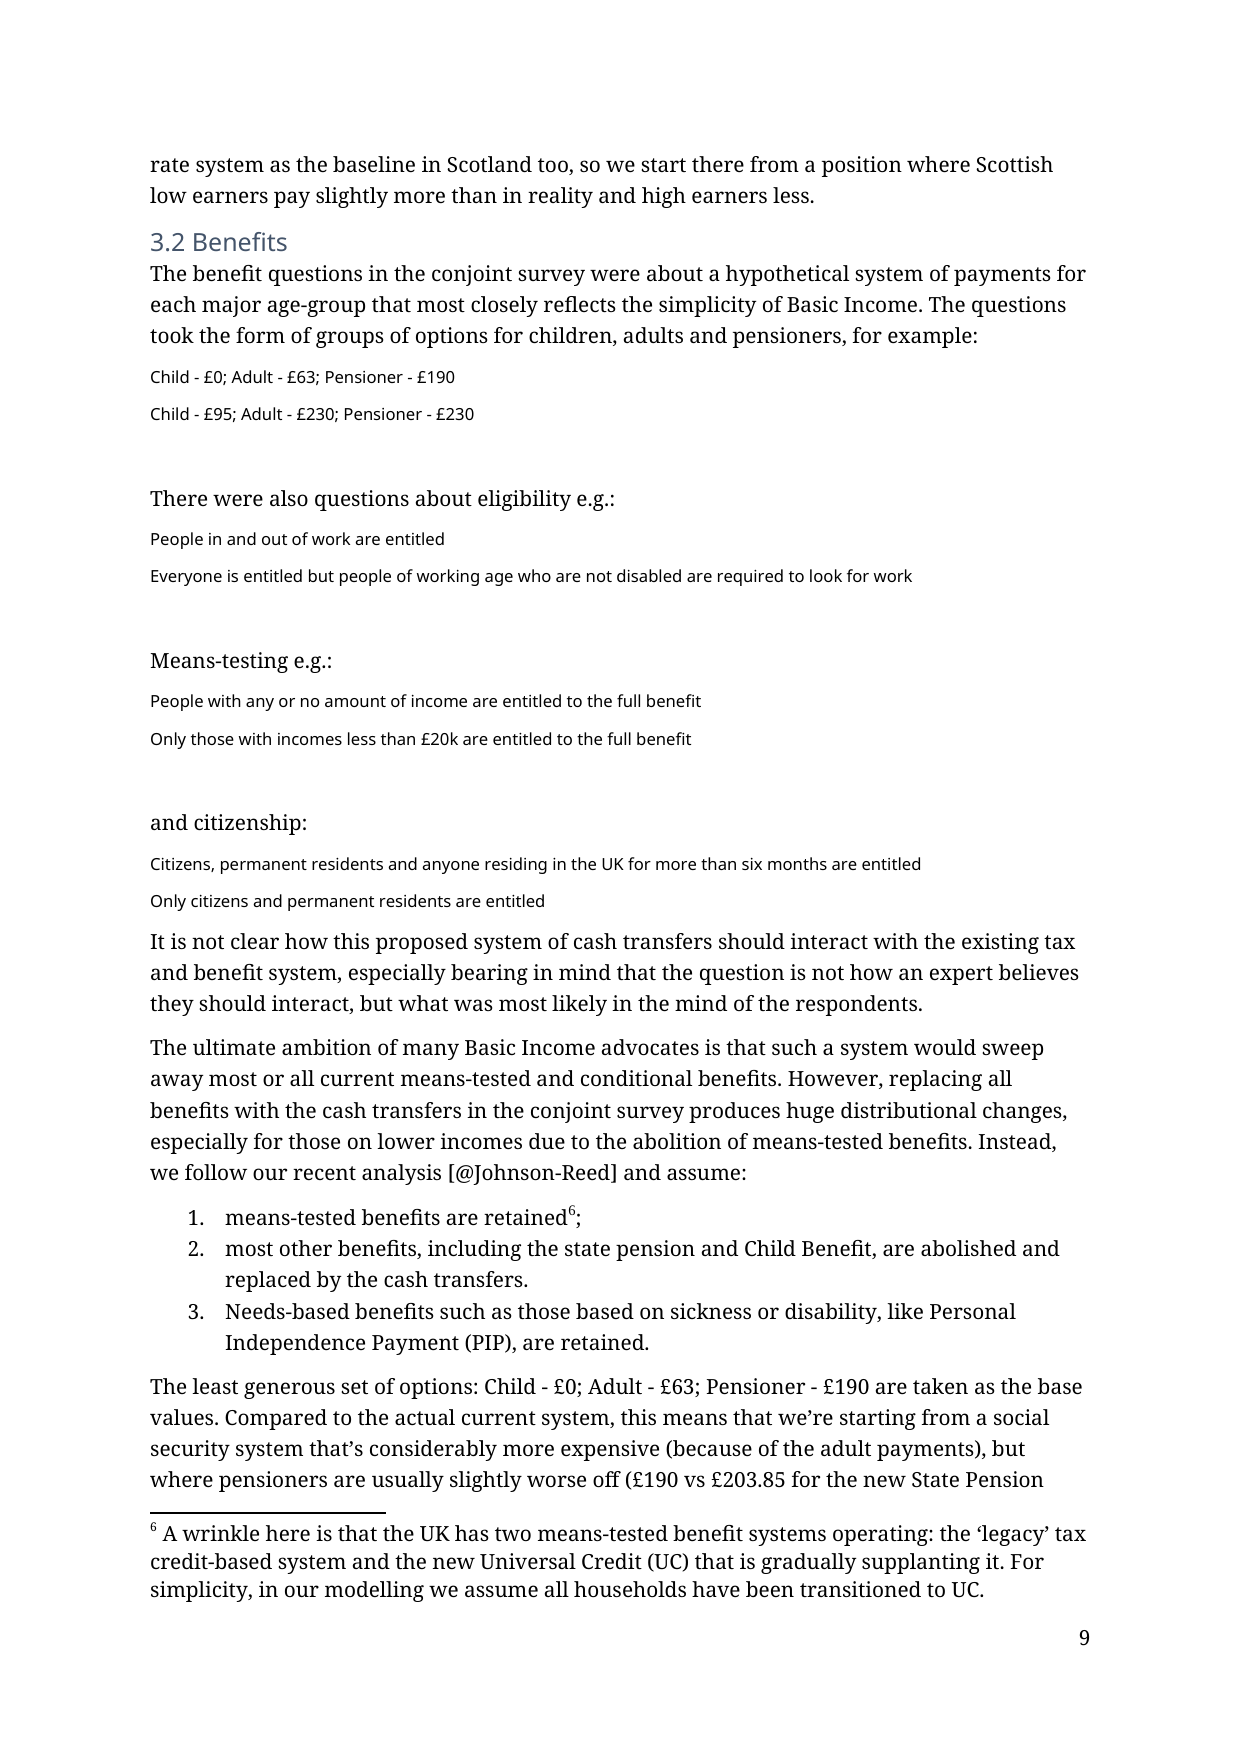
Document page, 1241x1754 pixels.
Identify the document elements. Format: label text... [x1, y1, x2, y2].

text Everyone is entitled but people of working age who are not disabled are required to look for work [150, 565, 1090, 588]
text The benefit questions in the conjoint survey were about a hypothetical system of payments for each major age-group that most closely reflects the simplicity of Basic Income. The questions took the form of groups of options for children, adults and pensioners, for example: [150, 259, 1090, 350]
text Only those with incomes less than £20k are entitled to the full benefit [150, 727, 1090, 750]
list means-tested benefits are retained; [187, 1202, 1090, 1231]
text The least generous set of options: Child - £0; Adult - £63; Pensioner - £190 are taken as the base values. Compared to the actual current system, this means that we’re starting from a social security system that’s considerably more expensive (because of the adult payments), but where pensioners are usually slightly worse off (£190 vs £203.85 for the new State Pension [150, 1372, 1090, 1494]
text People in and out of work are entitled [150, 528, 1090, 550]
list most other benefits, including the state pension and Child Benefit, are abolished and replaced by the cash transfers. [187, 1234, 1090, 1294]
subtitle 3.2 Benefits [150, 225, 1090, 259]
text Child - £95; Adult - £230; Pensioner - £230 [150, 403, 1090, 425]
list A wrinkle here is that the UK has two means-tested benefit systems operating: the ‘legacy’ tax credit-based system and the new Universal Credit (UC) that is gradually supplanting it. For simplicity, in our modelling we assume all households have been transitioned to UC. [150, 1519, 1090, 1604]
text Citizens, permanent residents and anyone residing in the UK for more than six months are entitled [150, 852, 1090, 875]
text Only citizens and permanent residents are entitled [150, 889, 1090, 912]
text There were also questions about eligibility e.g.: [150, 484, 1090, 512]
text rate system as the baseline in Scotland too, so we start there from a position where Scottish low earners pay slightly more than in reality and high earners less. [150, 150, 1090, 210]
text Means-testing e.g.: [150, 646, 1090, 674]
list Needs-based benefits such as those based on sickness or disability, like Personal Independence Payment (PIP), are retained. [187, 1297, 1090, 1357]
text People with any or no amount of income are entitled to the full benefit [150, 690, 1090, 713]
text and citizenship: [150, 808, 1090, 837]
text Child - £0; Adult - £63; Pensioner - £190 [150, 365, 1090, 388]
text The ultimate ambition of many Basic Income advocates is that such a system would sweep away most or all current means-tested and conditional benefits. However, replacing all benefits with the cash transfers in the conjoint survey produces huge distributional changes, especially for those on lower incomes due to the abolition of means-tested benefits. Instead, we follow our recent analysis [@Johnson-Reed] and assume: [150, 1033, 1090, 1187]
text It is not clear how this proposed system of cash transfers should interact with the existing tax and benefit system, especially bearing in mind that the question is not how an expert believes they should interact, but what was most likely in the mind of the respondents. [150, 927, 1090, 1018]
